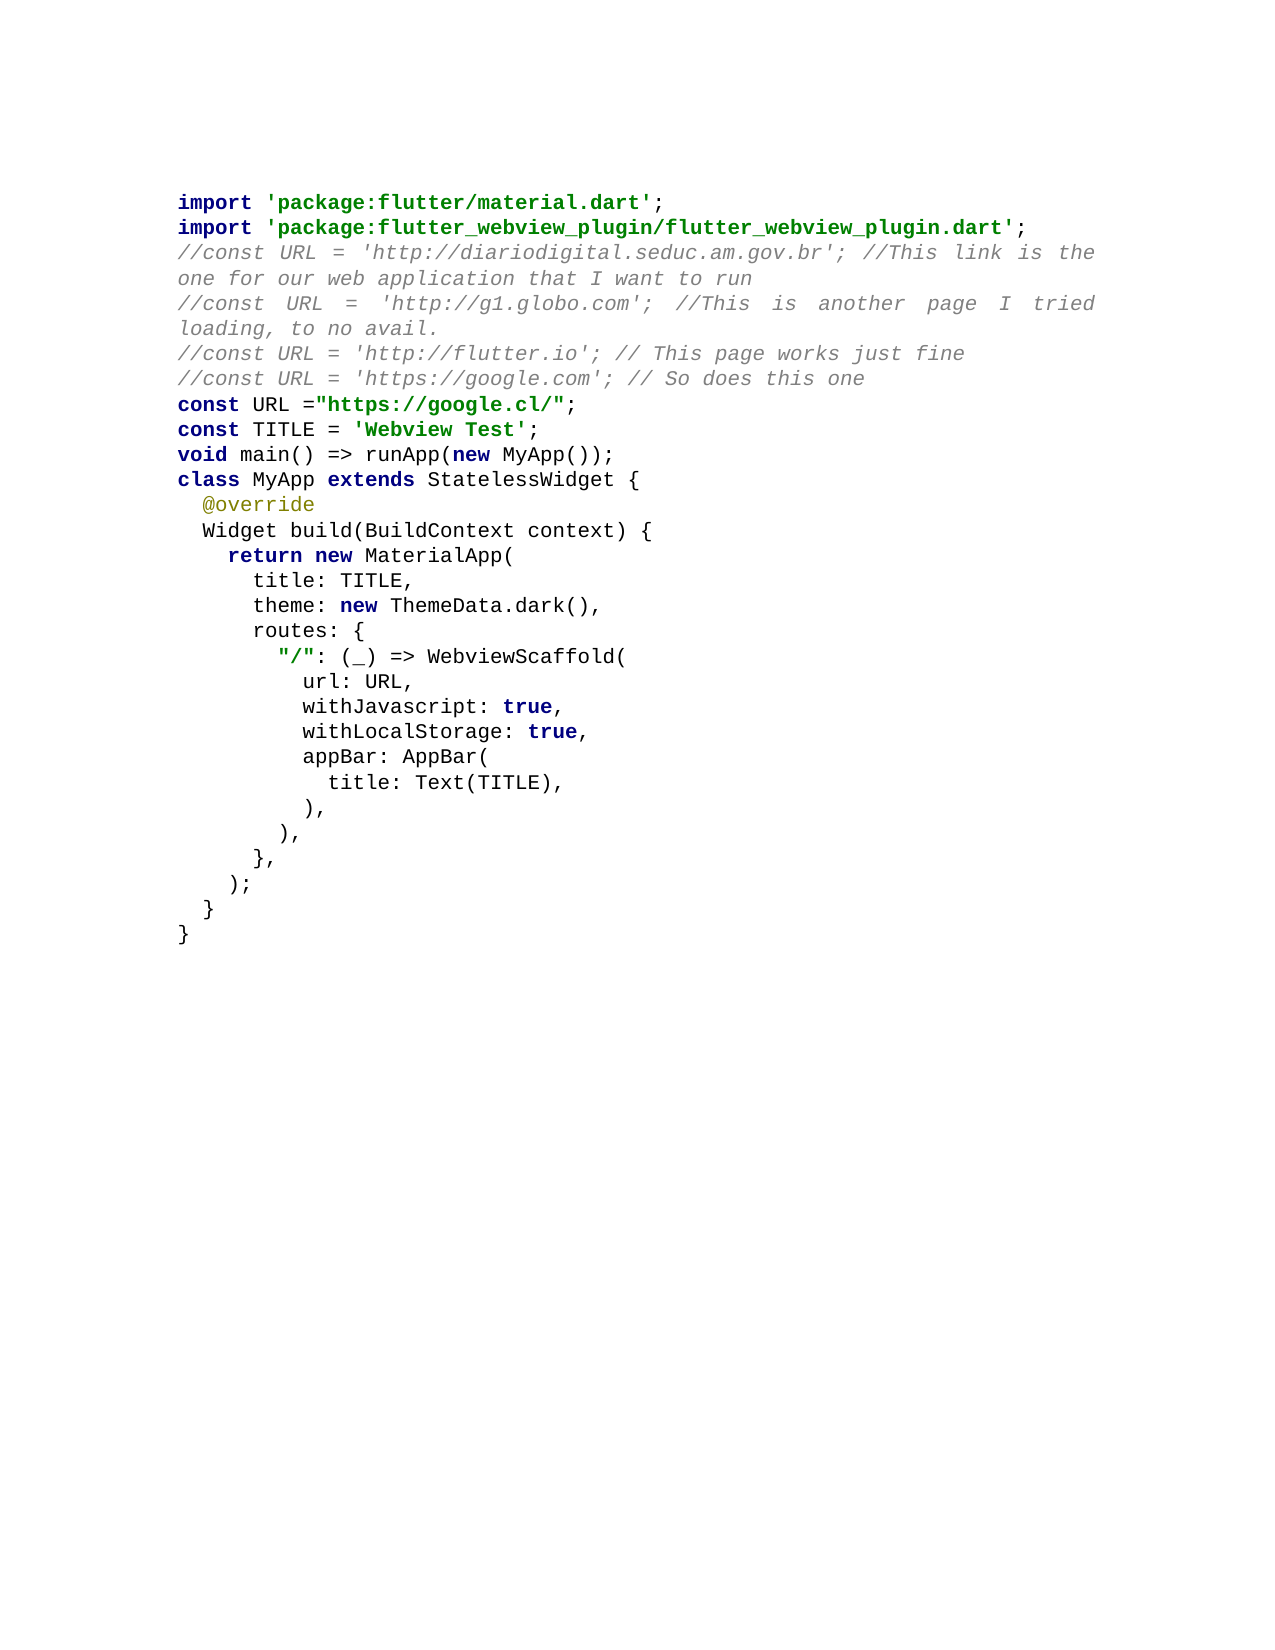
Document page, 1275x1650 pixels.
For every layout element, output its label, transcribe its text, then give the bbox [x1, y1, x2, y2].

text //const URL = 'http://g1.globo.com'; //This is another page I tried loading, to no avail. [177, 293, 1098, 342]
text void main() => runApp(new MyApp()); [177, 444, 1098, 468]
text ), [177, 822, 1098, 846]
text title: Text(TITLE), [177, 772, 1098, 795]
text Widget build(BuildContext context) { [177, 520, 1098, 543]
text theme: new ThemeData.dark(), [177, 595, 1098, 619]
text //const URL = 'https://google.com'; // So does this one [177, 368, 1098, 392]
text routes: { [177, 621, 1098, 644]
text const URL ="https://google.cl/"; [177, 394, 1098, 417]
text "/": (_) => WebviewScaffold( [177, 646, 1098, 669]
text withLocalStorage: true, [177, 721, 1098, 745]
text ); [177, 873, 1098, 896]
text appBar: AppBar( [177, 747, 1098, 770]
text const TITLE = 'Webview Test'; [177, 419, 1098, 442]
text }, [177, 847, 1098, 871]
text withJavascript: true, [177, 696, 1098, 720]
text //const URL = 'http://diariodigital.seduc.am.gov.br'; //This link is the one for our web application that I want to run [177, 242, 1098, 291]
text title: TITLE, [177, 570, 1098, 594]
text //const URL = 'http://flutter.io'; // This page works just fine [177, 343, 1098, 367]
text import 'package:flutter/material.dart'; [177, 192, 1098, 216]
text @override [177, 494, 1098, 518]
text import 'package:flutter_webview_plugin/flutter_webview_plugin.dart'; [177, 217, 1098, 241]
text } [177, 923, 1098, 947]
text return new MaterialApp( [177, 545, 1098, 568]
text } [177, 898, 1098, 921]
text class MyApp extends StatelessWidget { [177, 469, 1098, 493]
text ), [177, 797, 1098, 821]
text url: URL, [177, 671, 1098, 694]
